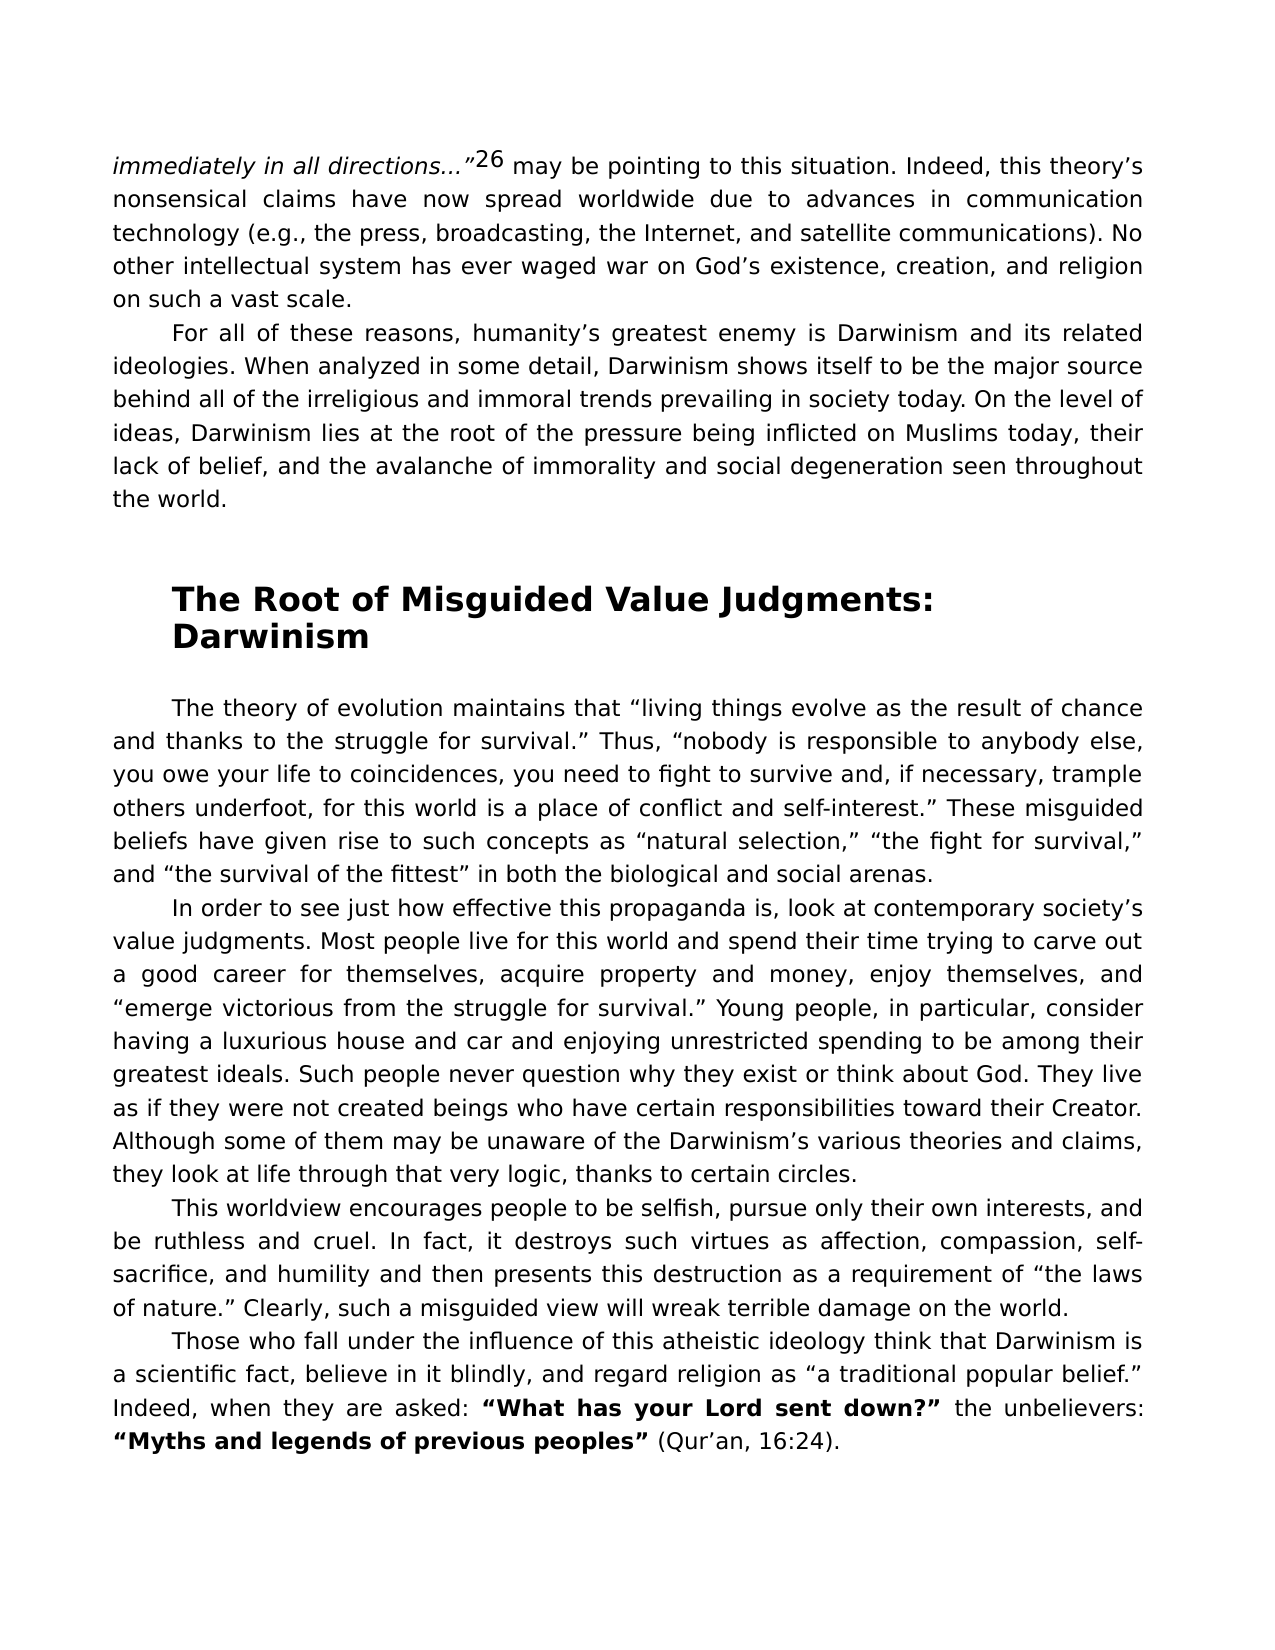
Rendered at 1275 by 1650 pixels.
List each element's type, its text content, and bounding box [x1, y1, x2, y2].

text The Root of Misguided Value Judgments: [112, 581, 1145, 618]
text For all of these reasons, humanity’s greatest enemy is Darwinism and its related ideologies. When analyzed in some detail, Darwinism shows itself to be the major source behind all of the irreligious and immoral trends prevailing in society today. On the level of ideas, Darwinism lies at the root of the pressure being inflicted on Muslims today, their lack of belief, and the avalanche of immorality and social degeneration seen throughout the world. [112, 314, 1145, 514]
text immediately in all directions...”26 may be pointing to this situation. Indeed, this theory’s nonsensical claims have now spread worldwide due to advances in communication technology (e.g., the press, broadcasting, the Internet, and satellite communications). No other intellectual system has ever waged war on God’s existence, creation, and religion on such a vast scale. [112, 148, 1145, 314]
text This worldview encourages people to be selfish, pursue only their own interests, and be ruthless and cruel. In fact, it destroys such virtues as affection, compassion, self-sacrifice, and humility and then presents this destruction as a requirement of “the laws of nature.” Clearly, such a misguided view will wreak terrible damage on the world. [112, 1189, 1145, 1323]
text Darwinism [112, 618, 1145, 656]
text The theory of evolution maintains that “living things evolve as the result of chance and thanks to the struggle for survival.” Thus, “nobody is responsible to anybody else, you owe your life to coincidences, you need to fight to survive and, if necessary, trample others underfoot, for this world is a place of conflict and self-interest.” These misguided beliefs have given rise to such concepts as “natural selection,” “the fight for survival,” and “the survival of the fittest” in both the biological and social arenas. [112, 689, 1145, 889]
text In order to see just how effective this propaganda is, look at contemporary society’s value judgments. Most people live for this world and spend their time trying to carve out a good career for themselves, acquire property and money, enjoy themselves, and “emerge victorious from the struggle for survival.” Young people, in particular, consider having a luxurious house and car and enjoying unrestricted spending to be among their greatest ideals. Such people never question why they exist or think about God. They live as if they were not created beings who have certain responsibilities toward their Creator. Although some of them may be unaware of the Darwinism’s various theories and claims, they look at life through that very logic, thanks to certain circles. [112, 889, 1145, 1189]
text Those who fall under the influence of this atheistic ideology think that Darwinism is a scientific fact, believe in it blindly, and regard religion as “a traditional popular belief.” Indeed, when they are asked: “What has your Lord sent down?” the unbelievers: “Myths and legends of previous peoples” (Qur’an, 16:24). [112, 1323, 1145, 1456]
